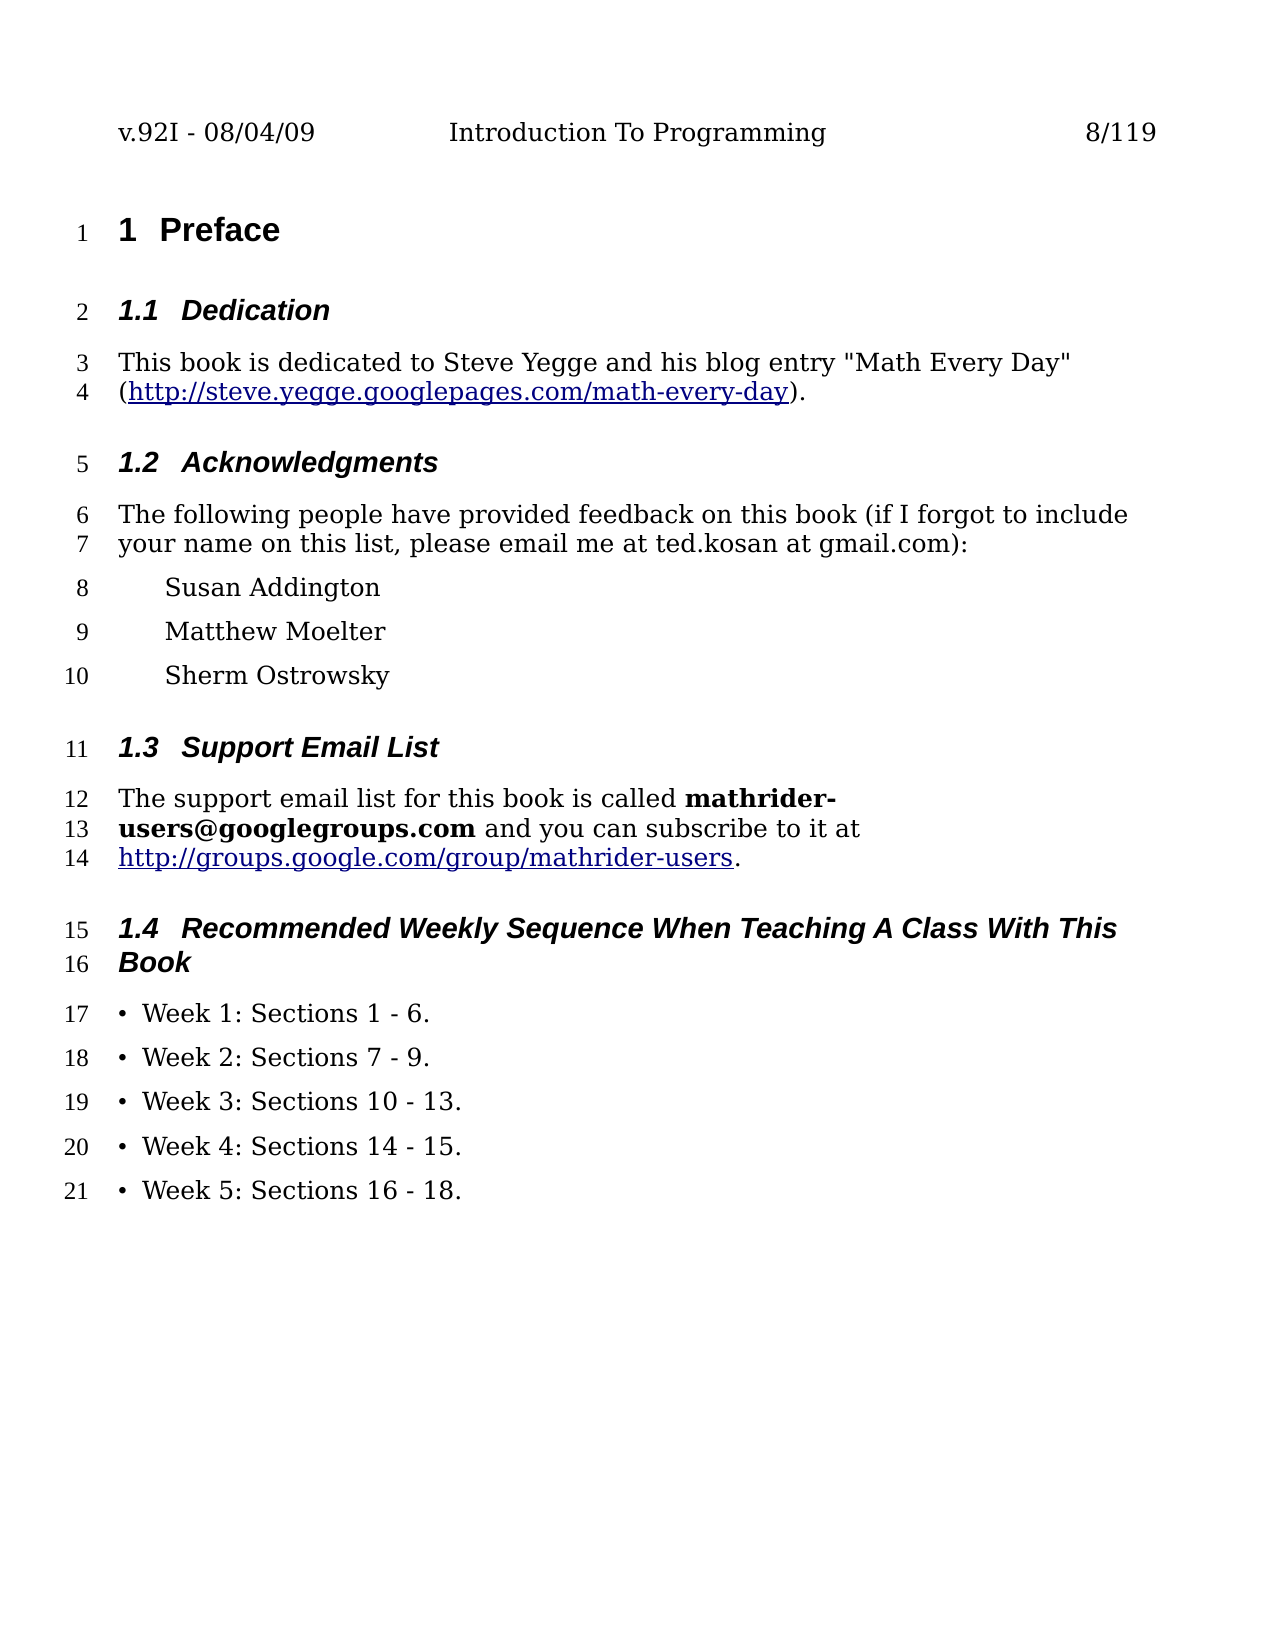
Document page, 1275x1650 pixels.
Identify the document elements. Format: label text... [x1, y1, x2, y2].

text Sherm Ostrowsky [164, 661, 1157, 691]
subtitle Acknowledgments [118, 445, 1157, 479]
subtitle Recommended Weekly Sequence When Teaching A Class With This Book [118, 911, 1157, 978]
list Week 1: Sections 1 - 6. [118, 999, 1157, 1028]
subtitle Preface [118, 210, 1157, 248]
list Week 5: Sections 16 - 18. [118, 1176, 1157, 1205]
subtitle Support Email List [118, 730, 1157, 763]
text Matthew Moelter [164, 617, 1157, 646]
text The support email list for this book is called mathrider-users@googlegroups.com and you can subscribe to it at http://groups.google.com/group/mathrider-users. [118, 784, 1157, 872]
subtitle Dedication [118, 293, 1157, 327]
text Susan Addington [164, 573, 1157, 602]
list Week 3: Sections 10 - 13. [118, 1087, 1157, 1117]
list Week 2: Sections 7 - 9. [118, 1043, 1157, 1072]
list Week 4: Sections 14 - 15. [118, 1132, 1157, 1161]
text The following people have provided feedback on this book (if I forgot to include your name on this list, please email me at ted.kosan at gmail.com): [118, 500, 1157, 558]
text This book is dedicated to Steve Yegge and his blog entry "Math Every Day" (http://steve.yegge.googlepages.com/math-every-day). [118, 348, 1157, 406]
